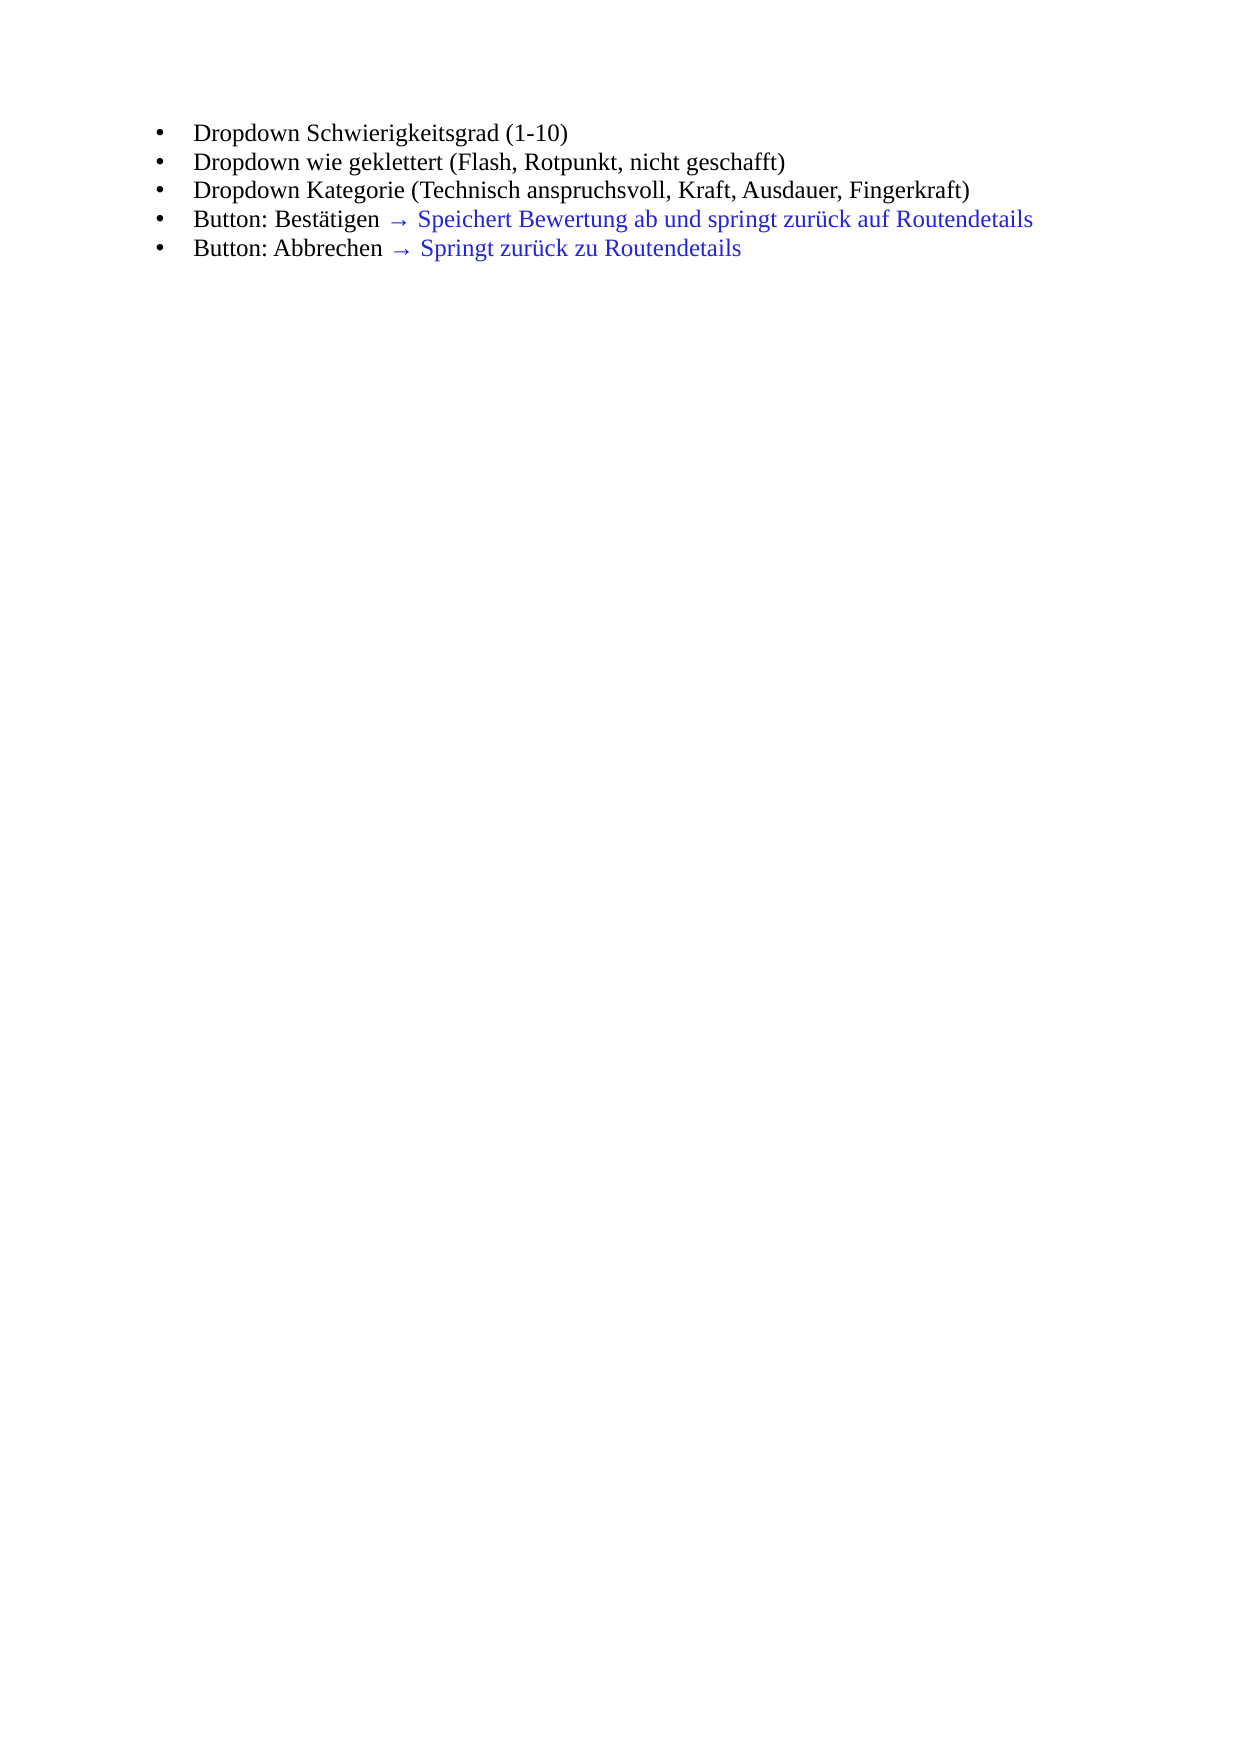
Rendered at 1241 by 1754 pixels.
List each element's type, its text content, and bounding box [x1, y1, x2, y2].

list Dropdown Kategorie (Technisch anspruchsvoll, Kraft, Ausdauer, Fingerkraft) [156, 176, 1122, 204]
list Dropdown wie geklettert (Flash, Rotpunkt, nicht geschafft) [156, 147, 1122, 176]
list Button: Abbrechen → Springt zurück zu Routendetails [156, 233, 1122, 262]
list Dropdown Schwierigkeitsgrad (1-10) [156, 118, 1122, 147]
list Button: Bestätigen → Speichert Bewertung ab und springt zurück auf Routendetails [156, 204, 1122, 233]
